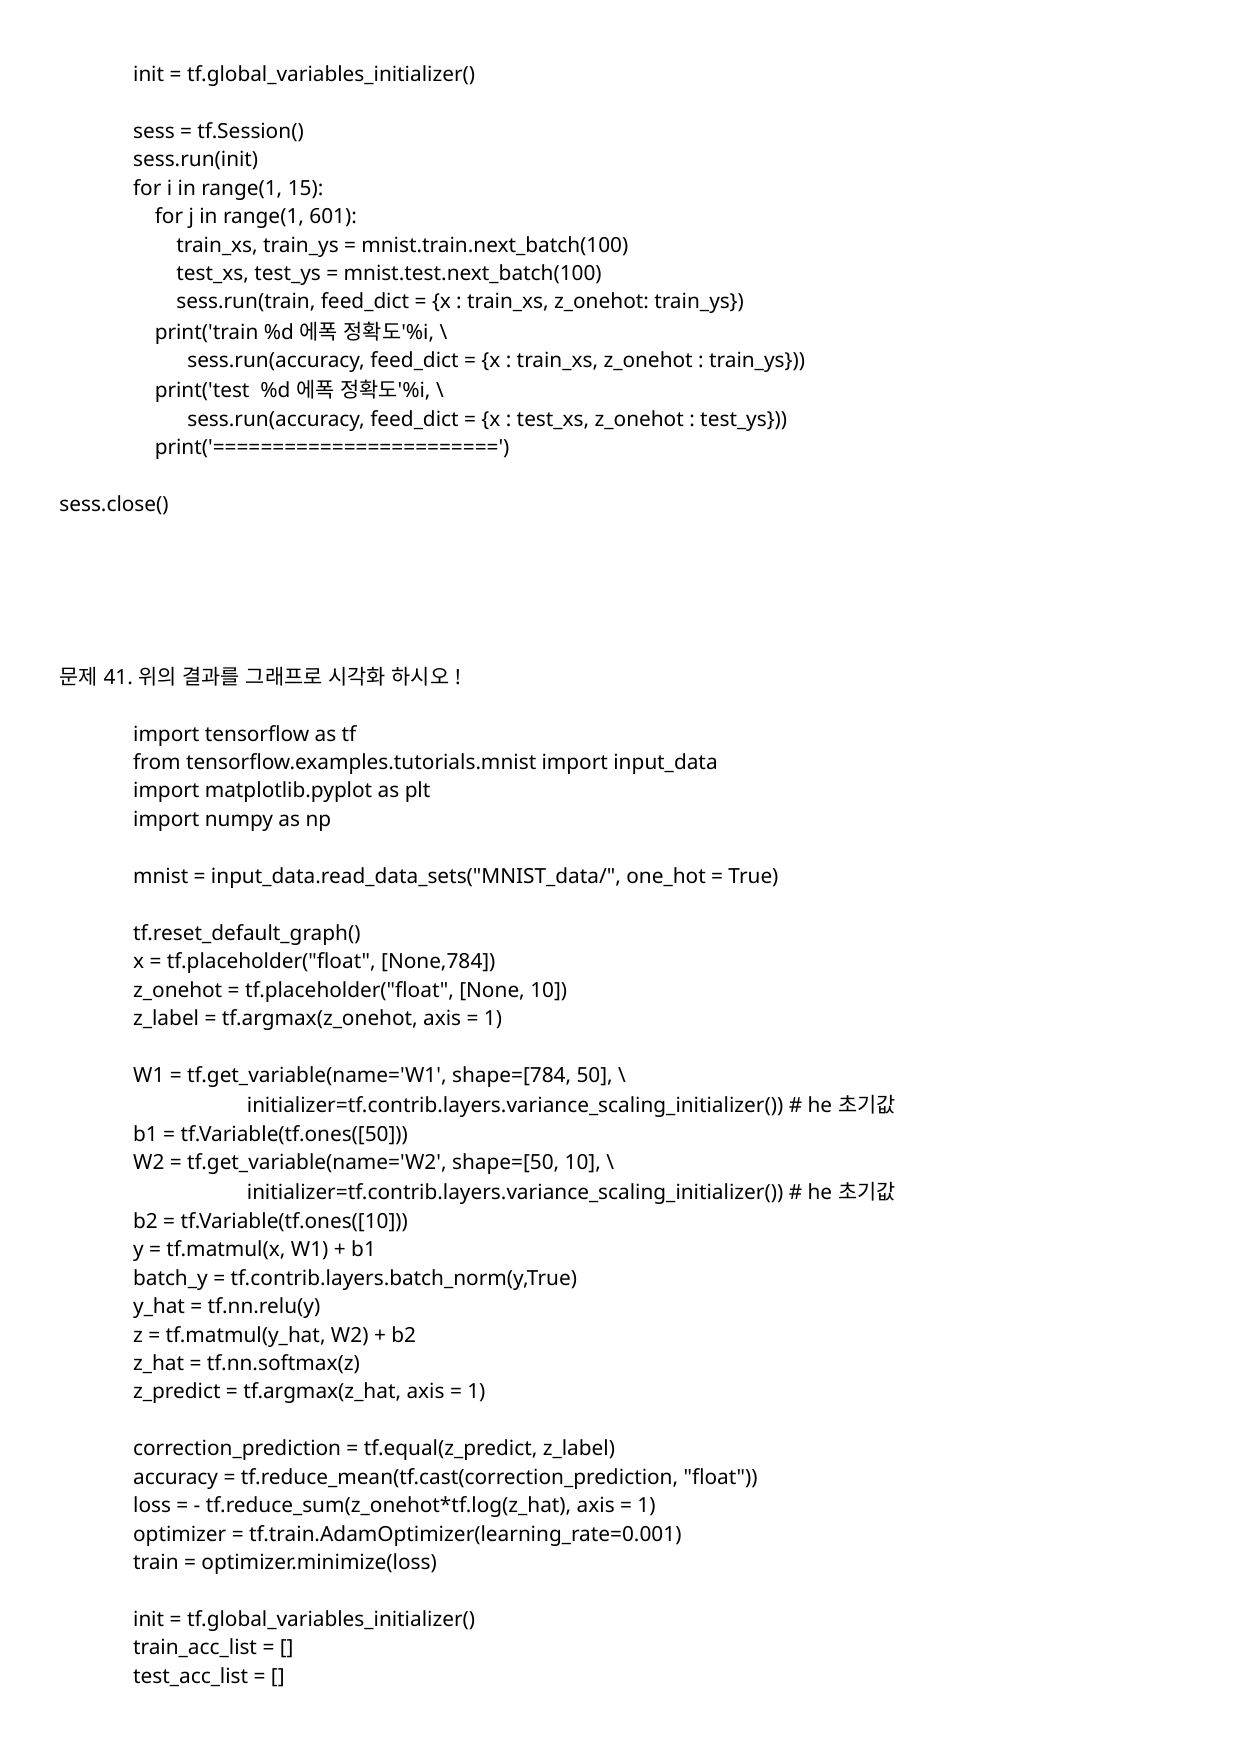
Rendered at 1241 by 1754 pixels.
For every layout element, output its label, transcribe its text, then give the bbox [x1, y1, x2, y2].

text y_hat = tf.nn.relu(y) [59, 1291, 1181, 1320]
text train = optimizer.minimize(loss) [59, 1547, 1181, 1576]
text W2 = tf.get_variable(name='W2', shape=[50, 10], \ [59, 1147, 1181, 1176]
text train_acc_list = [] [59, 1632, 1181, 1661]
text accuracy = tf.reduce_mean(tf.cast(correction_prediction, "float")) [59, 1462, 1181, 1490]
text mnist = input_data.read_data_sets("MNIST_data/", one_hot = True) [59, 861, 1181, 889]
text b2 = tf.Variable(tf.ones([10])) [59, 1206, 1181, 1234]
text test_acc_list = [] [59, 1661, 1181, 1689]
text initializer=tf.contrib.layers.variance_scaling_initializer()) # he 초기값 [59, 1088, 1181, 1119]
text 문제 41. 위의 결과를 그래프로 시각화 하시오 ! [59, 660, 1181, 690]
text y = tf.matmul(x, W1) + b1 [59, 1234, 1181, 1263]
text print('test %d 에폭 정확도'%i, \ [59, 374, 1181, 404]
text x = tf.placeholder("float", [None,784]) [59, 946, 1181, 975]
text import matplotlib.pyplot as plt [59, 776, 1181, 804]
text test_xs, test_ys = mnist.test.next_batch(100) [59, 258, 1181, 287]
text loss = - tf.reduce_sum(z_onehot*tf.log(z_hat), axis = 1) [59, 1490, 1181, 1519]
text sess.run(accuracy, feed_dict = {x : train_xs, z_onehot : train_ys})) [59, 345, 1181, 374]
text z_hat = tf.nn.softmax(z) [59, 1348, 1181, 1377]
text W1 = tf.get_variable(name='W1', shape=[784, 50], \ [59, 1060, 1181, 1088]
text z_label = tf.argmax(z_onehot, axis = 1) [59, 1003, 1181, 1032]
text init = tf.global_variables_initializer() [59, 1604, 1181, 1632]
text z = tf.matmul(y_hat, W2) + b2 [59, 1320, 1181, 1348]
text from tensorflow.examples.tutorials.mnist import input_data [59, 747, 1181, 776]
text import numpy as np [59, 804, 1181, 832]
text sess.run(accuracy, feed_dict = {x : test_xs, z_onehot : test_ys})) [59, 404, 1181, 432]
text batch_y = tf.contrib.layers.batch_norm(y,True) [59, 1263, 1181, 1291]
text z_onehot = tf.placeholder("float", [None, 10]) [59, 975, 1181, 1003]
text tf.reset_default_graph() [59, 918, 1181, 946]
text z_predict = tf.argmax(z_hat, axis = 1) [59, 1377, 1181, 1405]
text for j in range(1, 601): [59, 201, 1181, 230]
text sess = tf.Session() [59, 116, 1181, 144]
text init = tf.global_variables_initializer() [59, 59, 1181, 87]
text for i in range(1, 15): [59, 173, 1181, 201]
text correction_prediction = tf.equal(z_predict, z_label) [59, 1433, 1181, 1462]
text initializer=tf.contrib.layers.variance_scaling_initializer()) # he 초기값 [59, 1176, 1181, 1206]
text print('========================') [59, 432, 1181, 461]
text sess.run(train, feed_dict = {x : train_xs, z_onehot: train_ys}) [59, 287, 1181, 315]
text optimizer = tf.train.AdamOptimizer(learning_rate=0.001) [59, 1519, 1181, 1547]
text sess.run(init) [59, 144, 1181, 173]
text train_xs, train_ys = mnist.train.next_batch(100) [59, 230, 1181, 258]
text import tensorflow as tf [59, 719, 1181, 747]
text print('train %d 에폭 정확도'%i, \ [59, 315, 1181, 345]
text sess.close() [59, 489, 1181, 518]
text b1 = tf.Variable(tf.ones([50])) [59, 1119, 1181, 1147]
